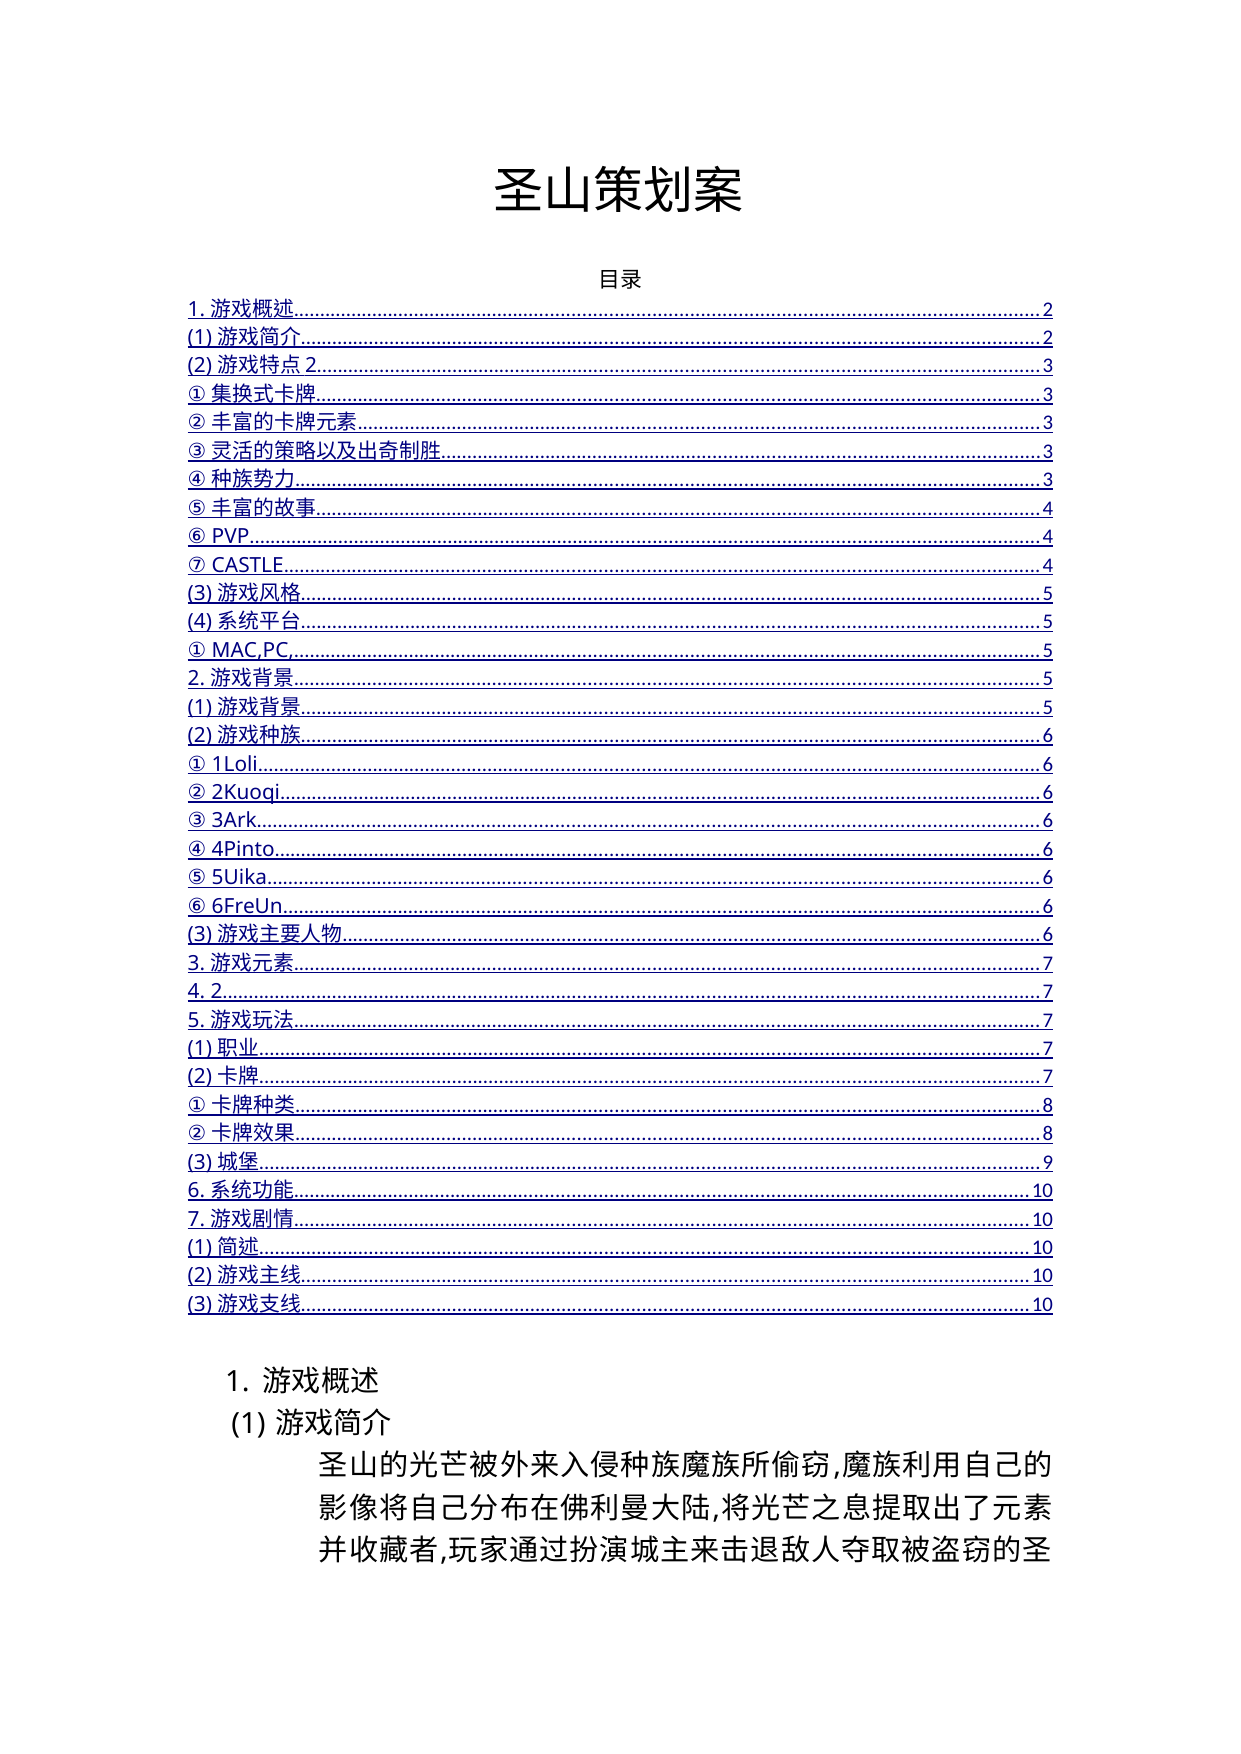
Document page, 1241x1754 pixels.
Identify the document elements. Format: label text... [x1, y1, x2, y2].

text (3) 游戏主要人物 6 [187, 919, 1053, 943]
text (3) 游戏风格 5 [187, 578, 1053, 602]
text 7. 游戏剧情 10 [187, 1204, 1053, 1228]
text 5. 游戏玩法 7 [187, 1005, 1053, 1029]
list 游戏概述 [225, 1357, 1053, 1399]
text [187, 944, 1053, 948]
text 1. 游戏概述 2 [187, 294, 1053, 318]
text [187, 603, 1053, 607]
text ① MAC,PC, 5 [187, 635, 1053, 659]
text ④ 4Pinto 6 [187, 834, 1053, 858]
text 6. 系统功能 10 [187, 1175, 1053, 1199]
text (3) 游戏支线 10 [187, 1289, 1053, 1313]
text [187, 1058, 1053, 1062]
text ③ 灵活的策略以及出奇制胜 3 [187, 436, 1053, 460]
text (1) 游戏简介 2 [187, 322, 1053, 346]
text [187, 802, 1053, 806]
text [187, 347, 1053, 351]
text ⑦ CASTLE 4 [187, 550, 1053, 574]
text [187, 1257, 1053, 1261]
text ⑥ PVP 4 [187, 521, 1053, 545]
list 游戏简介 [231, 1399, 1053, 1442]
text [187, 489, 1053, 493]
text ④ 种族势力 3 [187, 464, 1053, 488]
text [187, 546, 1053, 550]
text [187, 1200, 1053, 1204]
text (4) 系统平台 5 [187, 607, 1053, 631]
text ⑤ 丰富的故事 4 [187, 493, 1053, 517]
text [187, 745, 1053, 749]
text ① 集换式卡牌 3 [187, 379, 1053, 403]
text ① 1Loli 6 [187, 749, 1053, 773]
text ② 丰富的卡牌元素 3 [187, 407, 1053, 432]
text ⑥ 6FreUn 6 [187, 891, 1053, 915]
text ② 卡牌效果 8 [187, 1118, 1053, 1143]
text (1) 职业 7 [187, 1033, 1053, 1057]
text (1) 游戏背景 5 [187, 692, 1053, 716]
text 圣山策划案 [450, 150, 1053, 222]
text 目录 [187, 262, 1053, 294]
text ② 2Kuoqi 6 [187, 777, 1053, 801]
text (2) 游戏主线 10 [187, 1261, 1053, 1285]
text 圣山的光芒被外来入侵种族魔族所偷窃,魔族利用自己的影像将自己分布在佛利曼大陆,将光芒之息提取出了元素并收藏者,玩家通过扮演城主来击退敌人夺取被盗窃的圣 [319, 1442, 1053, 1569]
text 4. 2 7 [187, 976, 1053, 1000]
text (2) 卡牌 7 [187, 1062, 1053, 1086]
text 3. 游戏元素 7 [187, 948, 1053, 972]
text (3) 城堡 9 [187, 1147, 1053, 1171]
text [187, 1001, 1053, 1005]
text ⑤ 5Uika 6 [187, 862, 1053, 887]
text (2) 游戏特点2 3 [187, 351, 1053, 375]
text 2. 游戏背景 5 [187, 663, 1053, 688]
text ③ 3Ark 6 [187, 806, 1053, 830]
text (2) 游戏种族 6 [187, 720, 1053, 744]
text (1) 简述 10 [187, 1232, 1053, 1256]
text ① 卡牌种类 8 [187, 1090, 1053, 1114]
